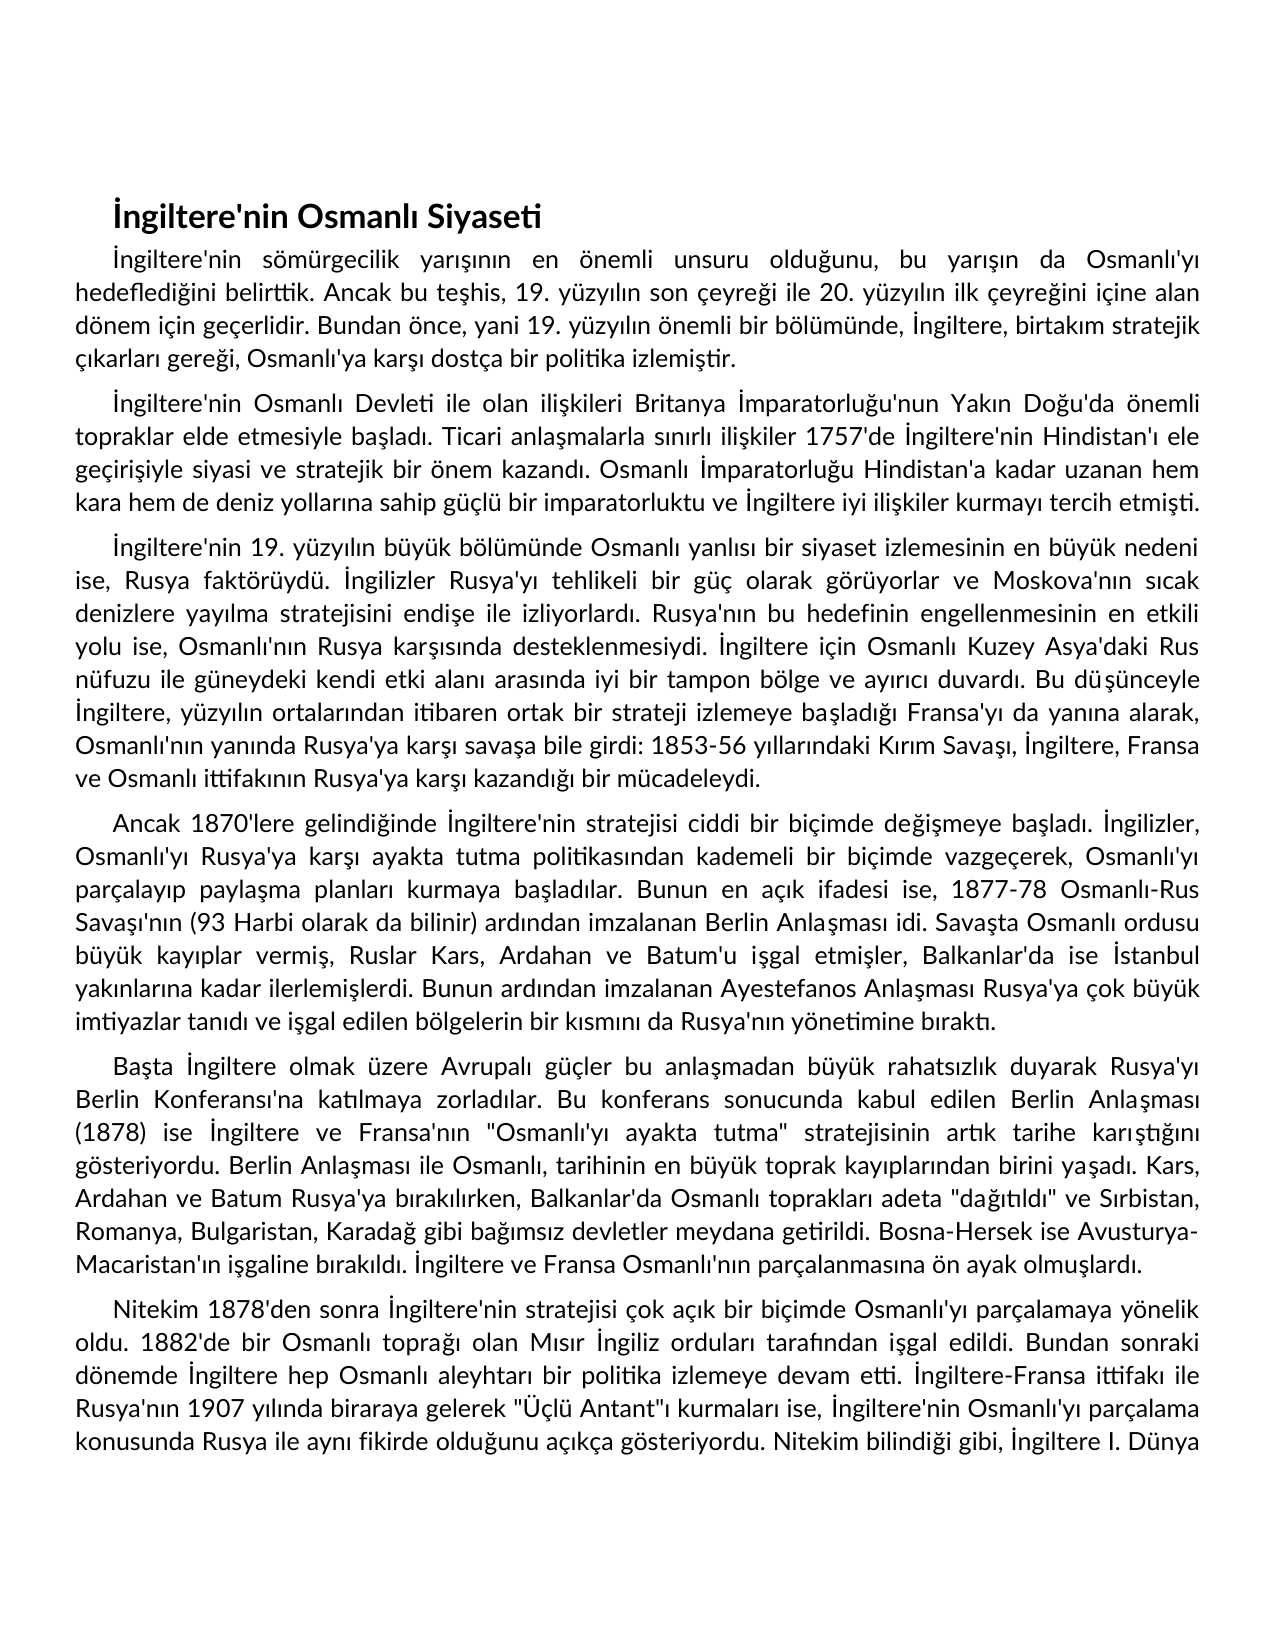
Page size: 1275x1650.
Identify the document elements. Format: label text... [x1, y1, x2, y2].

text Nitekim 1878'den sonra İngiltere'nin stratejisi çok açık bir biçimde Osmanlı'yı parçalamaya yönelik oldu. 1882'de bir Osmanlı toprağı olan Mısır İngiliz orduları tarafından işgal edildi. Bundan sonraki dönemde İngiltere hep Osmanlı aleyhtarı bir politika izlemeye devam etti. İngiltere-Fransa ittifakı ile Rusya'nın 1907 yılında biraraya gelerek "Üçlü Antant"ı kurmaları ise, İngiltere'nin Osmanlı'yı parçalama konusunda Rusya ile aynı fikirde olduğunu açıkça gösteriyordu. Nitekim bilindiği gibi, İngiltere I. Dünya [75, 1294, 1200, 1455]
text İngiltere'nin 19. yüzyılın büyük bölümünde Osmanlı yanlısı bir siyaset izlemesinin en büyük nedeni ise, Rusya faktörüydü. İngilizler Rusya'yı tehlikeli bir güç olarak görüyorlar ve Moskova'nın sıcak denizlere yayılma stratejisini endişe ile izliyorlardı. Rusya'nın bu hedefinin engellenmesinin en etkili yolu ise, Osmanlı'nın Rusya karşısında desteklenmesiydi. İngiltere için Osmanlı Kuzey Asya'daki Rus nüfuzu ile güneydeki kendi etki alanı arasında iyi bir tampon bölge ve ayırıcı duvardı. Bu düşünceyle İngiltere, yüzyılın ortalarından itibaren ortak bir strateji izlemeye başladığı Fransa'yı da yanına alarak, Osmanlı'nın yanında Rusya'ya karşı savaşa bile girdi: 1853-56 yıllarındaki Kırım Savaşı, İngiltere, Fransa ve Osmanlı ittifakının Rusya'ya karşı kazandığı bir mücadeleydi. [75, 532, 1200, 792]
text İngiltere'nin Osmanlı Devleti ile olan ilişkileri Britanya İmparatorluğu'nun Yakın Doğu'da önemli topraklar elde etmesiyle başladı. Ticari anlaşmalarla sınırlı ilişkiler 1757'de İngiltere'nin Hindistan'ı ele geçirişiyle siyasi ve stratejik bir önem kazandı. Osmanlı İmparatorluğu Hindistan'a kadar uzanan hem kara hem de deniz yollarına sahip güçlü bir imparatorluktu ve İngiltere iyi ilişkiler kurmayı tercih etmişti. [75, 388, 1200, 517]
text İngiltere'nin sömürgecilik yarışının en önemli unsuru olduğunu, bu yarışın da Osmanlı'yı hedeflediğini belirttik. Ancak bu teşhis, 19. yüzyılın son çeyreği ile 20. yüzyılın ilk çeyreğini içine alan dönem için geçerlidir. Bundan önce, yani 19. yüzyılın önemli bir bölümünde, İngiltere, birtakım stratejik çıkarları gereği, Osmanlı'ya karşı dostça bir politika izlemiştir. [75, 244, 1200, 372]
text Başta İngiltere olmak üzere Avrupalı güçler bu anlaşmadan büyük rahatsızlık duyarak Rusya'yı Berlin Konferansı'na katılmaya zorladılar. Bu konferans sonucunda kabul edilen Berlin Anlaşması (1878) ise İngiltere ve Fransa'nın "Osmanlı'yı ayakta tutma" stratejisinin artık tarihe karıştığını gösteriyordu. Berlin Anlaşması ile Osmanlı, tarihinin en büyük toprak kayıplarından birini yaşadı. Kars, Ardahan ve Batum Rusya'ya bırakılırken, Balkanlar'da Osmanlı toprakları adeta "dağıtıldı" ve Sırbistan, Romanya, Bulgaristan, Karadağ gibi bağımsız devletler meydana getirildi. Bosna-Hersek ise Avusturya-Macaristan'ın işgaline bırakıldı. İngiltere ve Fransa Osmanlı'nın parçalanmasına ön ayak olmuşlardı. [75, 1051, 1200, 1278]
subtitle İngiltere'nin Osmanlı Siyaseti [112, 195, 1200, 235]
text Ancak 1870'lere gelindiğinde İngiltere'nin stratejisi ciddi bir biçimde değişmeye başladı. İngilizler, Osmanlı'yı Rusya'ya karşı ayakta tutma politikasından kademeli bir biçimde vazgeçerek, Osmanlı'yı parçalayıp paylaşma planları kurmaya başladılar. Bunun en açık ifadesi ise, 1877-78 Osmanlı-Rus Savaşı'nın (93 Harbi olarak da bilinir) ardından imzalanan Berlin Anlaşması idi. Savaşta Osmanlı ordusu büyük kayıplar vermiş, Ruslar Kars, Ardahan ve Batum'u işgal etmişler, Balkanlar'da ise İstanbul yakınlarına kadar ilerlemişlerdi. Bunun ardından imzalanan Ayestefanos Anlaşması Rusya'ya çok büyük imtiyazlar tanıdı ve işgal edilen bölgelerin bir kısmını da Rusya'nın yönetimine bıraktı. [75, 808, 1200, 1035]
